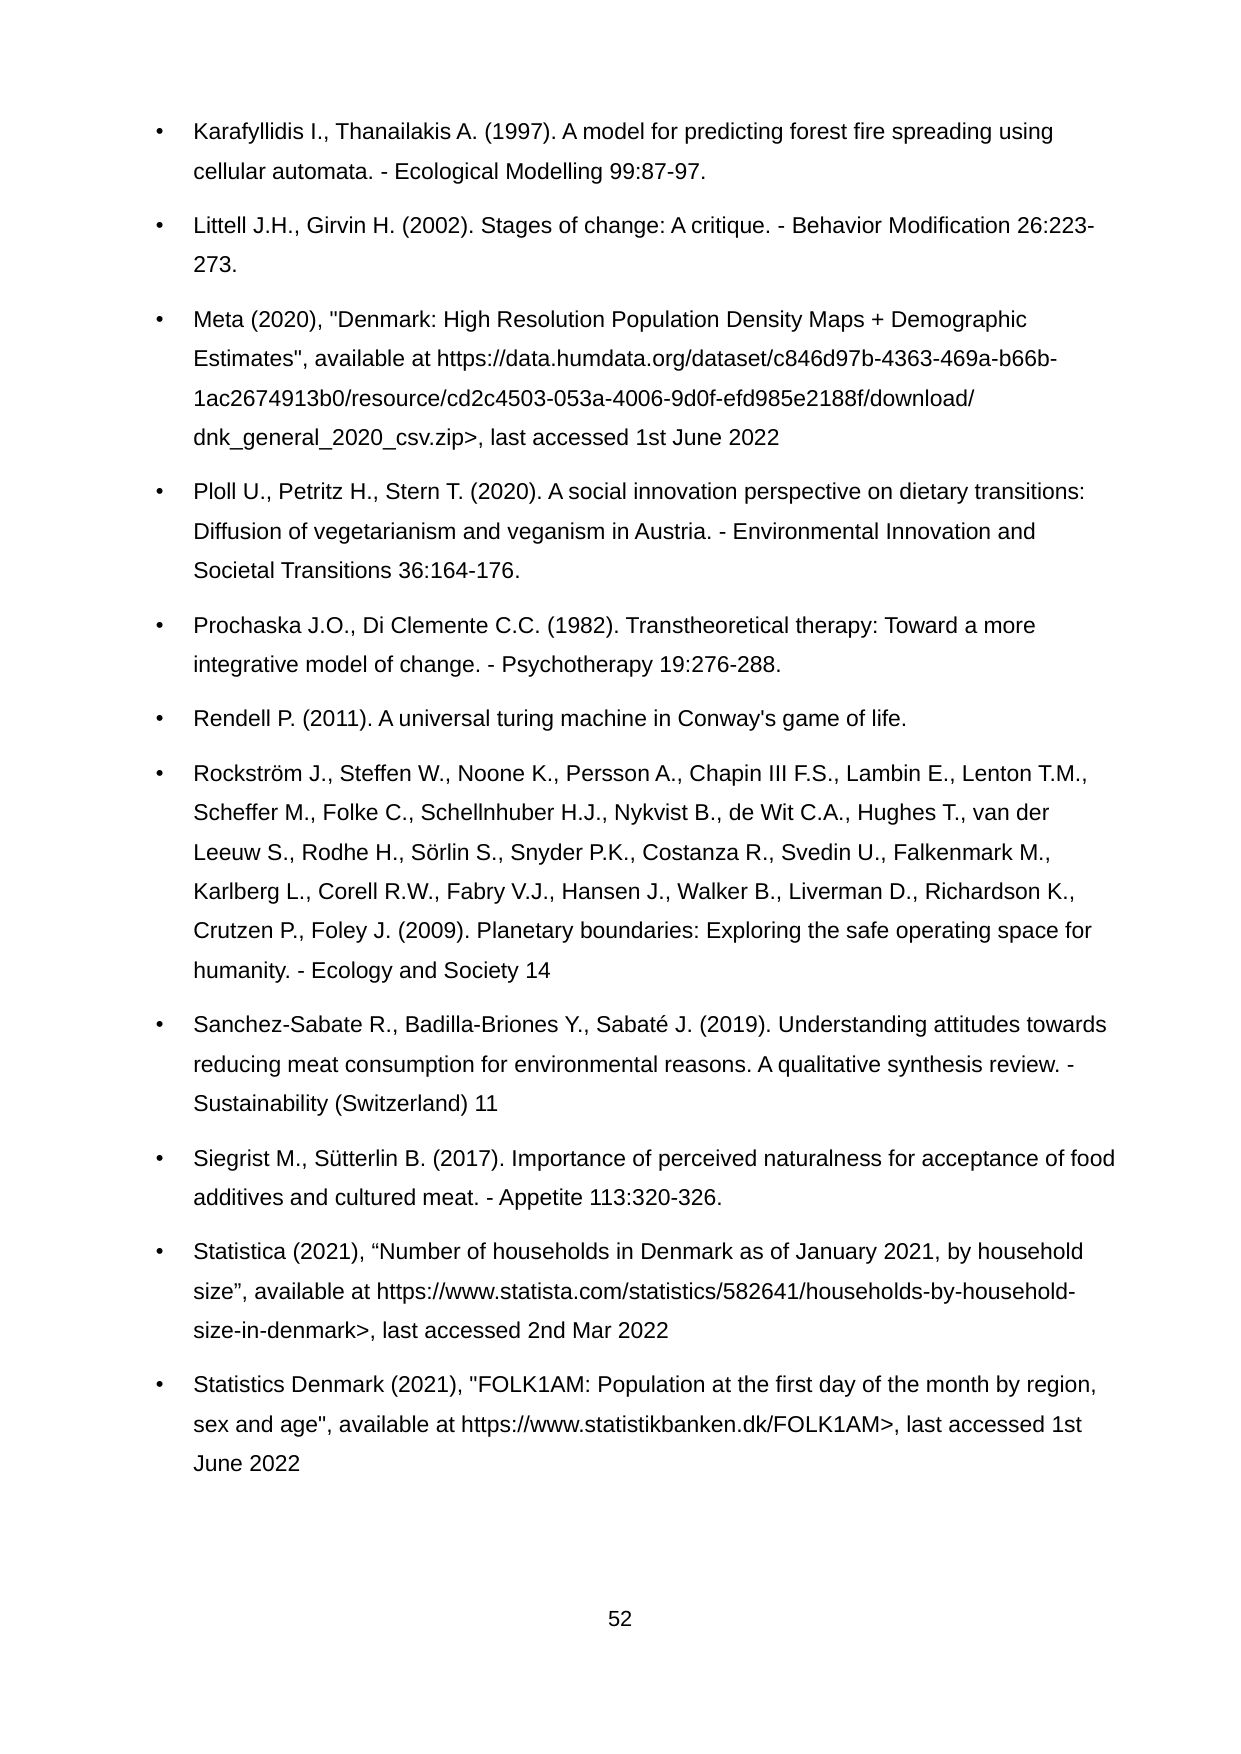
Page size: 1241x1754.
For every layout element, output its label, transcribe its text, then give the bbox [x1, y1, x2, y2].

list Karafyllidis I., Thanailakis A. (1997). A model for predicting forest fire spreading using cellular automata. - Ecological Modelling 99:87-97. [156, 118, 1122, 184]
list Meta (2020), "Denmark: High Resolution Population Density Maps + Demographic Estimates", available at https://data.humdata.org/dataset/c846d97b-4363-469a-b66b-1ac2674913b0/resource/cd2c4503-053a-4006-9d0f-efd985e2188f/download/dnk_general_2020_csv.zip>, last accessed 1st June 2022 [156, 306, 1122, 450]
list Ploll U., Petritz H., Stern T. (2020). A social innovation perspective on dietary transitions: Diffusion of vegetarianism and veganism in Austria. - Environmental Innovation and Societal Transitions 36:164-176. [156, 478, 1122, 584]
list Statistica (2021), “Number of households in Denmark as of January 2021, by household size”, available at https://www.statista.com/statistics/582641/households-by-household-size-in-denmark>, last accessed 2nd Mar 2022 [156, 1238, 1122, 1343]
list Rockström J., Steffen W., Noone K., Persson A., Chapin III F.S., Lambin E., Lenton T.M., Scheffer M., Folke C., Schellnhuber H.J., Nykvist B., de Wit C.A., Hughes T., van der Leeuw S., Rodhe H., Sörlin S., Snyder P.K., Costanza R., Svedin U., Falkenmark M., Karlberg L., Corell R.W., Fabry V.J., Hansen J., Walker B., Liverman D., Richardson K., Crutzen P., Foley J. (2009). Planetary boundaries: Exploring the safe operating space for humanity. - Ecology and Society 14 [156, 759, 1122, 983]
list Rendell P. (2011). A universal turing machine in Conway's game of life. [156, 705, 1122, 732]
list Siegrist M., Sütterlin B. (2017). Importance of perceived naturalness for acceptance of food additives and cultured meat. - Appetite 113:320-326. [156, 1144, 1122, 1210]
list Sanchez-Sabate R., Badilla-Briones Y., Sabaté J. (2019). Understanding attitudes towards reducing meat consumption for environmental reasons. A qualitative synthesis review. - Sustainability (Switzerland) 11 [156, 1011, 1122, 1117]
list Statistics Denmark (2021), "FOLK1AM: Population at the first day of the month by region, sex and age", available at https://www.statistikbanken.dk/FOLK1AM>, last accessed 1st June 2022 [156, 1371, 1122, 1477]
list Littell J.H., Girvin H. (2002). Stages of change: A critique. - Behavior Modification 26:223-273. [156, 212, 1122, 278]
list Prochaska J.O., Di Clemente C.C. (1982). Transtheoretical therapy: Toward a more integrative model of change. - Psychotherapy 19:276-288. [156, 612, 1122, 677]
